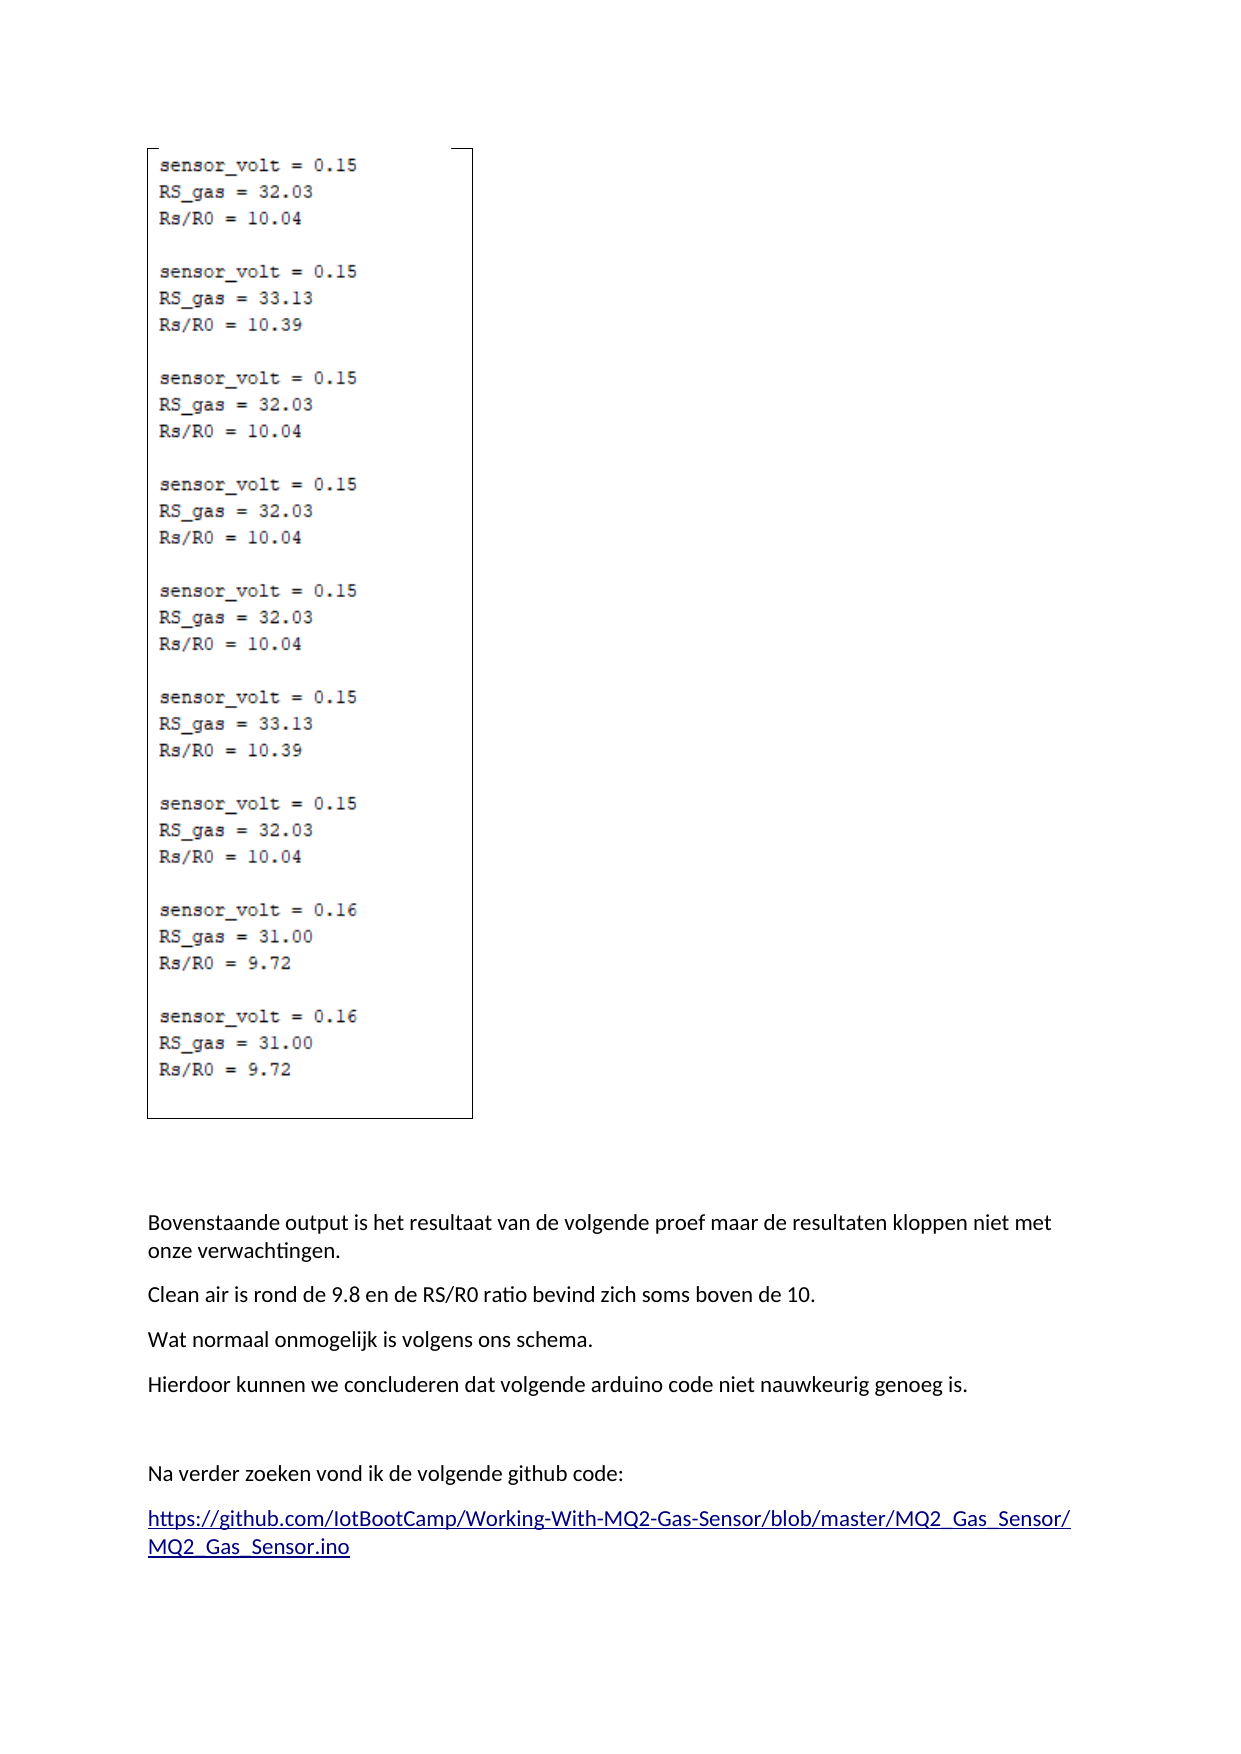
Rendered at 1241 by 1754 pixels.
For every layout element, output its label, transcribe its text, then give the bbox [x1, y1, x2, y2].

table_header [452, 149, 472, 1117]
text Bovenstaande output is het resultaat van de volgende proef maar de resultaten kloppen niet met onze verwachtingen. [148, 1208, 1093, 1264]
text Wat normaal onmogelijk is volgens ons schema. [148, 1325, 1093, 1353]
text https://github.com/IotBootCamp/Working-With-MQ2-Gas-Sensor/blob/master/MQ2_Gas_Sensor/MQ2_Gas_Sensor.ino [148, 1504, 1093, 1560]
text Na verder zoeken vond ik de volgende github code: [148, 1459, 1093, 1487]
text Clean air is rond de 9.8 en de RS/R0 ratio bevind zich soms boven de 10. [148, 1281, 1093, 1308]
text Hierdoor kunnen we concluderen dat volgende arduino code niet nauwkeurig genoeg is. [148, 1370, 1093, 1398]
table_header [148, 149, 158, 1117]
